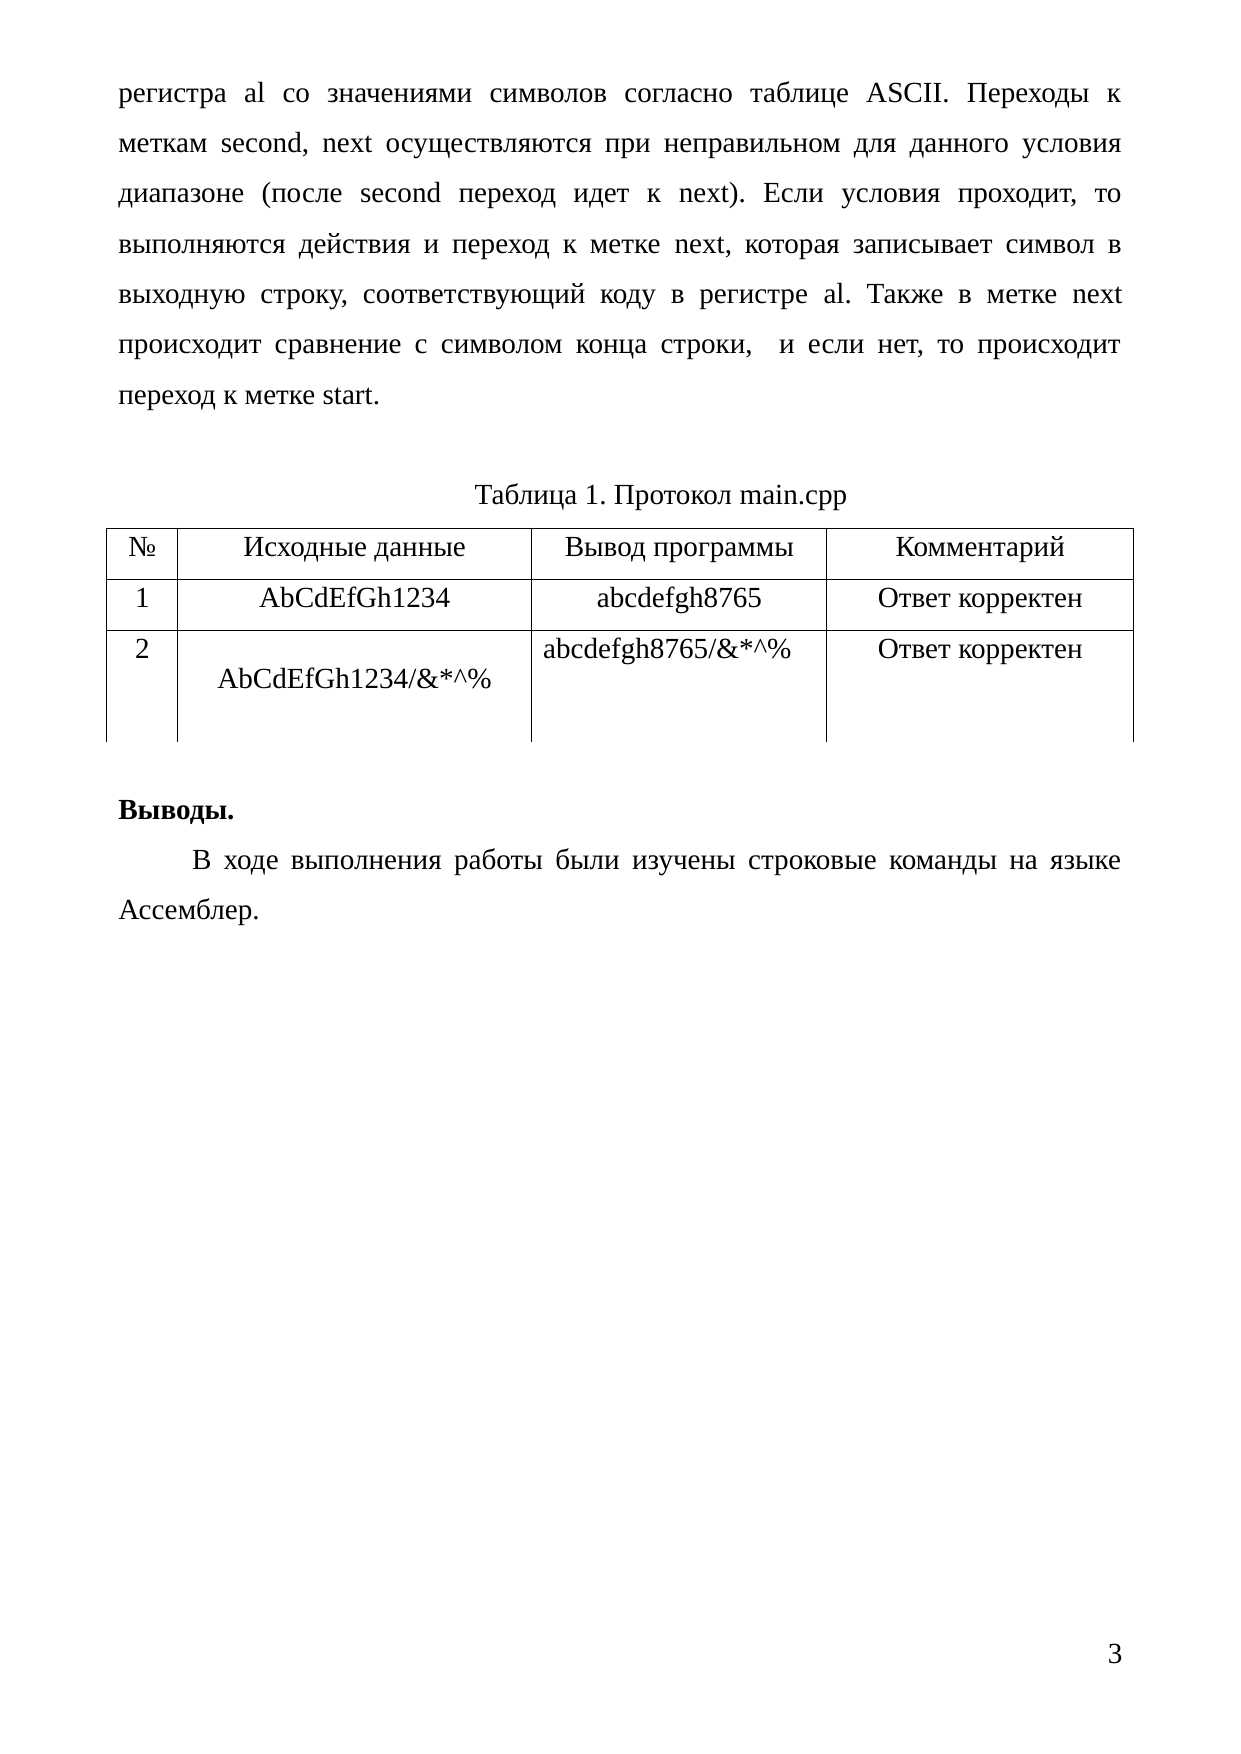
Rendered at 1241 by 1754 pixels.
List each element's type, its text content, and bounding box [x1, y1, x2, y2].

table_cell abcdefgh8765/&*^% [532, 631, 826, 742]
table_cell 2 [107, 631, 177, 742]
table_header Исходные данные [178, 529, 531, 579]
table_header Вывод программы [532, 529, 826, 579]
table_cell AbCdEfGh1234/&*^% [178, 631, 531, 742]
table_header Комментарий [827, 529, 1133, 579]
table_cell 1 [107, 580, 177, 630]
text В ходе выполнения работы были изучены строковые команды на языке Ассемблер. [118, 842, 1122, 926]
table_cell AbCdEfGh1234 [178, 580, 531, 630]
table_cell abcdefgh8765 [532, 580, 826, 630]
table_header № [107, 529, 177, 579]
table_cell Ответ корректен [827, 580, 1133, 630]
text регистра al со значениями символов согласно таблице ASCII. Переходы к меткам second, next осуществляются при неправильном для данного условия диапазоне (после second переход идет к next). Если условия проходит, то выполняются действия и переход к метке next, которая записывает символ в выходную строку, соответствующий коду в регистре al. Также в метке next происходит сравнение с символом конца строки, и если нет, то происходит переход к метке start. [118, 75, 1122, 410]
subtitle Выводы. [118, 792, 1122, 825]
text Таблица 1. Протокол main.cpp [118, 477, 1122, 511]
table_cell Ответ корректен [827, 631, 1133, 742]
